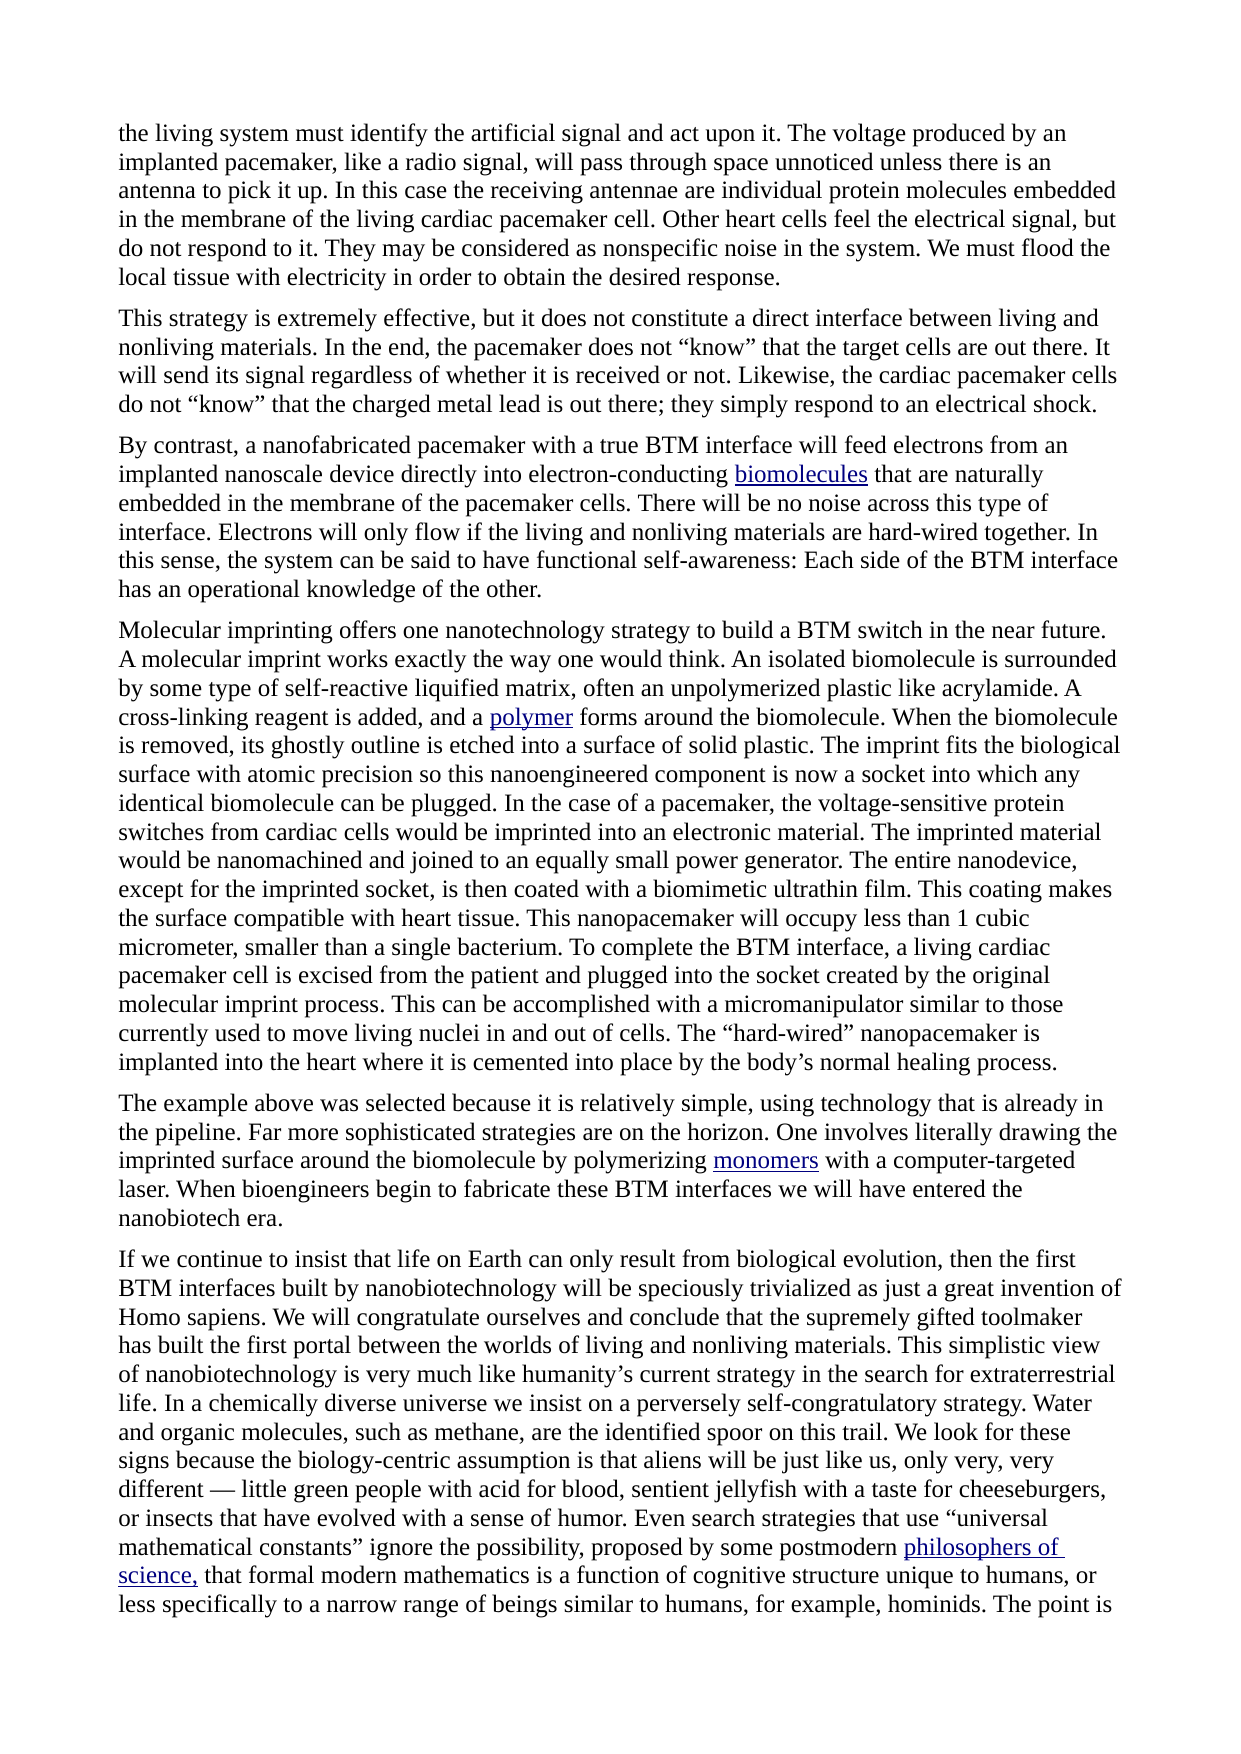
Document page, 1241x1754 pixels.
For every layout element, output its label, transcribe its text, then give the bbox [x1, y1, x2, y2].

text The example above was selected because it is relatively simple, using technology that is already in the pipeline. Far more sophisticated strategies are on the horizon. One involves literally drawing the imprinted surface around the biomolecule by polymerizing monomers with a computer-targeted laser. When bioengineers begin to fabricate these BTM interfaces we will have entered the nanobiotech era. [118, 1088, 1122, 1232]
text If we continue to insist that life on Earth can only result from biological evolution, then the first BTM interfaces built by nanobiotechnology will be speciously trivialized as just a great invention of Homo sapiens. We will congratulate ourselves and conclude that the supremely gifted toolmaker has built the first portal between the worlds of living and nonliving materials. This simplistic view of nanobiotechnology is very much like humanity’s current strategy in the search for extraterrestrial life. In a chemically diverse universe we insist on a perversely self-congratulatory strategy. Water and organic molecules, such as methane, are the identified spoor on this trail. We look for these signs because the biology-centric assumption is that aliens will be just like us, only very, very different — little green people with acid for blood, sentient jellyfish with a taste for cheeseburgers, or insects that have evolved with a sense of humor. Even search strategies that use “universal mathematical constants” ignore the possibility, proposed by some postmodern philosophers of science, that formal modern mathematics is a function of cognitive structure unique to humans, or less specifically to a narrow range of beings similar to humans, for example, hominids. The point is [118, 1244, 1122, 1618]
text the living system must identify the artificial signal and act upon it. The voltage produced by an implanted pacemaker, like a radio signal, will pass through space unnoticed unless there is an antenna to pick it up. In this case the receiving antennae are individual protein molecules embedded in the membrane of the living cardiac pacemaker cell. Other heart cells feel the electrical signal, but do not respond to it. They may be considered as nonspecific noise in the system. We must flood the local tissue with electricity in order to obtain the desired response. [118, 118, 1122, 291]
text This strategy is extremely effective, but it does not constitute a direct interface between living and nonliving materials. In the end, the pacemaker does not “know” that the target cells are out there. It will send its signal regardless of whether it is received or not. Likewise, the cardiac pacemaker cells do not “know” that the charged metal lead is out there; they simply respond to an electrical shock. [118, 303, 1122, 418]
text Molecular imprinting offers one nanotechnology strategy to build a BTM switch in the near future. A molecular imprint works exactly the way one would think. An isolated biomolecule is surrounded by some type of self-reactive liquified matrix, often an unpolymerized plastic like acrylamide. A cross-linking reagent is added, and a polymer forms around the biomolecule. When the biomolecule is removed, its ghostly outline is etched into a surface of solid plastic. The imprint fits the biological surface with atomic precision so this nanoengineered component is now a socket into which any identical biomolecule can be plugged. In the case of a pacemaker, the voltage-sensitive protein switches from cardiac cells would be imprinted into an electronic material. The imprinted material would be nanomachined and joined to an equally small power generator. The entire nanodevice, except for the imprinted socket, is then coated with a biomimetic ultrathin film. This coating makes the surface compatible with heart tissue. This nanopacemaker will occupy less than 1 cubic micrometer, smaller than a single bacterium. To complete the BTM interface, a living cardiac pacemaker cell is excised from the patient and plugged into the socket created by the original molecular imprint process. This can be accomplished with a micromanipulator similar to those currently used to move living nuclei in and out of cells. The “hard-wired” nanopacemaker is implanted into the heart where it is cemented into place by the body’s normal healing process. [118, 616, 1122, 1076]
text By contrast, a nanofabricated pacemaker with a true BTM interface will feed electrons from an implanted nanoscale device directly into electron-conducting biomolecules that are naturally embedded in the membrane of the pacemaker cells. There will be no noise across this type of interface. Electrons will only flow if the living and nonliving materials are hard-wired together. In this sense, the system can be said to have functional self-awareness: Each side of the BTM interface has an operational knowledge of the other. [118, 431, 1122, 603]
